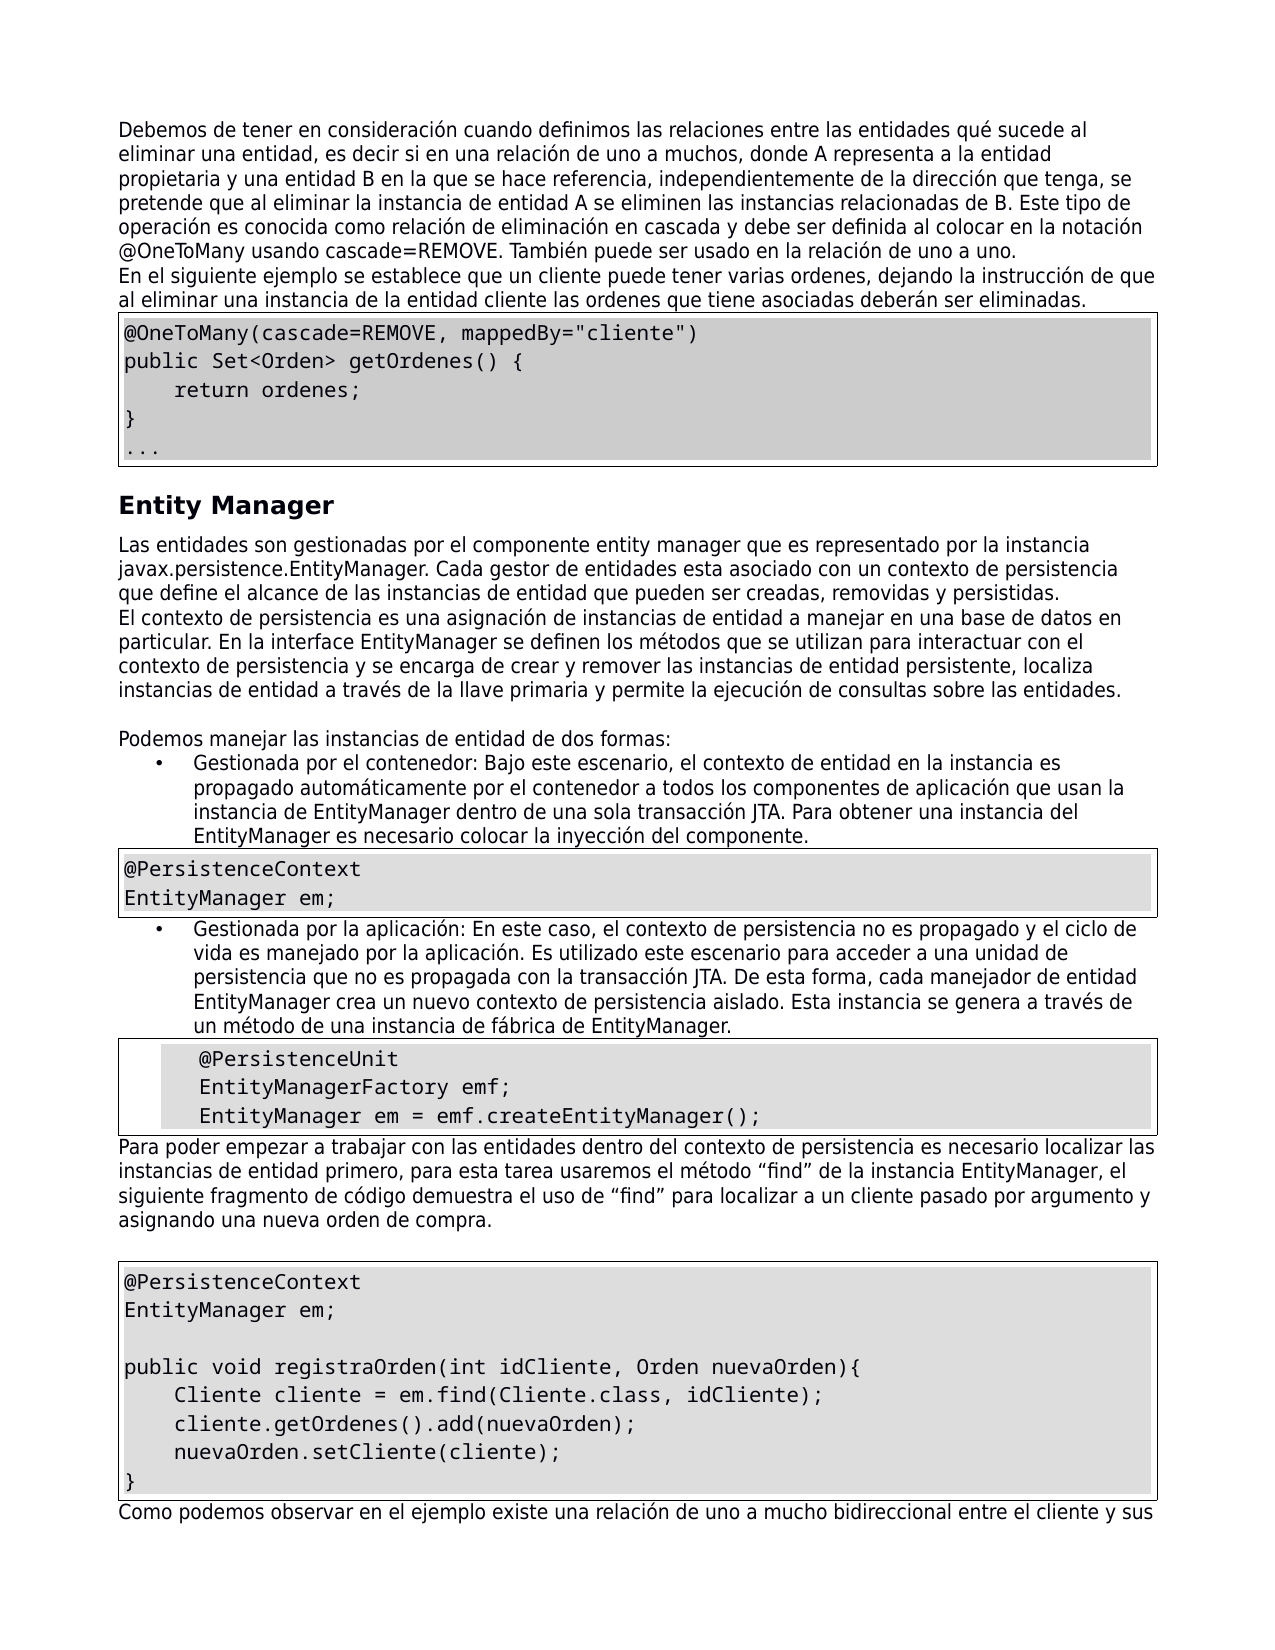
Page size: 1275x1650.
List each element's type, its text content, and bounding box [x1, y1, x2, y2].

text Podemos manejar las instancias de entidad de dos formas: [118, 727, 1157, 751]
subtitle Entity Manager [118, 491, 1157, 520]
list Gestionada por el contenedor: Bajo este escenario, el contexto de entidad en la instancia es propagado automáticamente por el contenedor a todos los componentes de aplicación que usan la instancia de EntityManager dentro de una sola transacción JTA. Para obtener una instancia del EntityManager es necesario colocar la inyección del componente. [156, 751, 1157, 848]
table_header @PersistenceUnit EntityManagerFactory emf; EntityManager em = emf.createEntityManager(); [119, 1039, 1157, 1135]
table_header @OneToMany(cascade=REMOVE, mappedBy="cliente") public Set<Orden> getOrdenes() { return ordenes; } ... [119, 313, 1157, 466]
list Gestionada por la aplicación: En este caso, el contexto de persistencia no es propagado y el ciclo de vida es manejado por la aplicación. Es utilizado este escenario para acceder a una unidad de persistencia que no es propagada con la transacción JTA. De esta forma, cada manejador de entidad EntityManager crea un nuevo contexto de persistencia aislado. Esta instancia se genera a través de un método de una instancia de fábrica de EntityManager. [156, 918, 1157, 1038]
text Las entidades son gestionadas por el componente entity manager que es representado por la instancia javax.persistence.EntityManager. Cada gestor de entidades esta asociado con un contexto de persistencia que define el alcance de las instancias de entidad que pueden ser creadas, removidas y persistidas. [118, 533, 1157, 606]
text Para poder empezar a trabajar con las entidades dentro del contexto de persistencia es necesario localizar las instancias de entidad primero, para esta tarea usaremos el método “find” de la instancia EntityManager, el siguiente fragmento de código demuestra el uso de “find” para localizar a un cliente pasado por argumento y asignando una nueva orden de compra. [118, 1136, 1157, 1232]
table_header @PersistenceContext EntityManager em; [119, 849, 1157, 917]
text En el siguiente ejemplo se establece que un cliente puede tener varias ordenes, dejando la instrucción de que al eliminar una instancia de la entidad cliente las ordenes que tiene asociadas deberán ser eliminadas. [118, 264, 1157, 312]
text Debemos de tener en consideración cuando definimos las relaciones entre las entidades qué sucede al eliminar una entidad, es decir si en una relación de uno a muchos, donde A representa a la entidad propietaria y una entidad B en la que se hace referencia, independientemente de la dirección que tenga, se pretende que al eliminar la instancia de entidad A se eliminen las instancias relacionadas de B. Este tipo de operación es conocida como relación de eliminación en cascada y debe ser definida al colocar en la notación @OneToMany usando cascade=REMOVE. También puede ser usado en la relación de uno a uno. [118, 118, 1157, 264]
table_header @PersistenceContext EntityManager em; public void registraOrden(int idCliente, Orden nuevaOrden){ Cliente cliente = em.find(Cliente.class, idCliente); cliente.getOrdenes().add(nuevaOrden); nuevaOrden.setCliente(cliente); } [119, 1262, 1157, 1500]
text El contexto de persistencia es una asignación de instancias de entidad a manejar en una base de datos en particular. En la interface EntityManager se definen los métodos que se utilizan para interactuar con el contexto de persistencia y se encarga de crear y remover las instancias de entidad persistente, localiza instancias de entidad a través de la llave primaria y permite la ejecución de consultas sobre las entidades. [118, 606, 1157, 703]
text Como podemos observar en el ejemplo existe una relación de uno a mucho bidireccional entre el cliente y sus [118, 1501, 1157, 1524]
